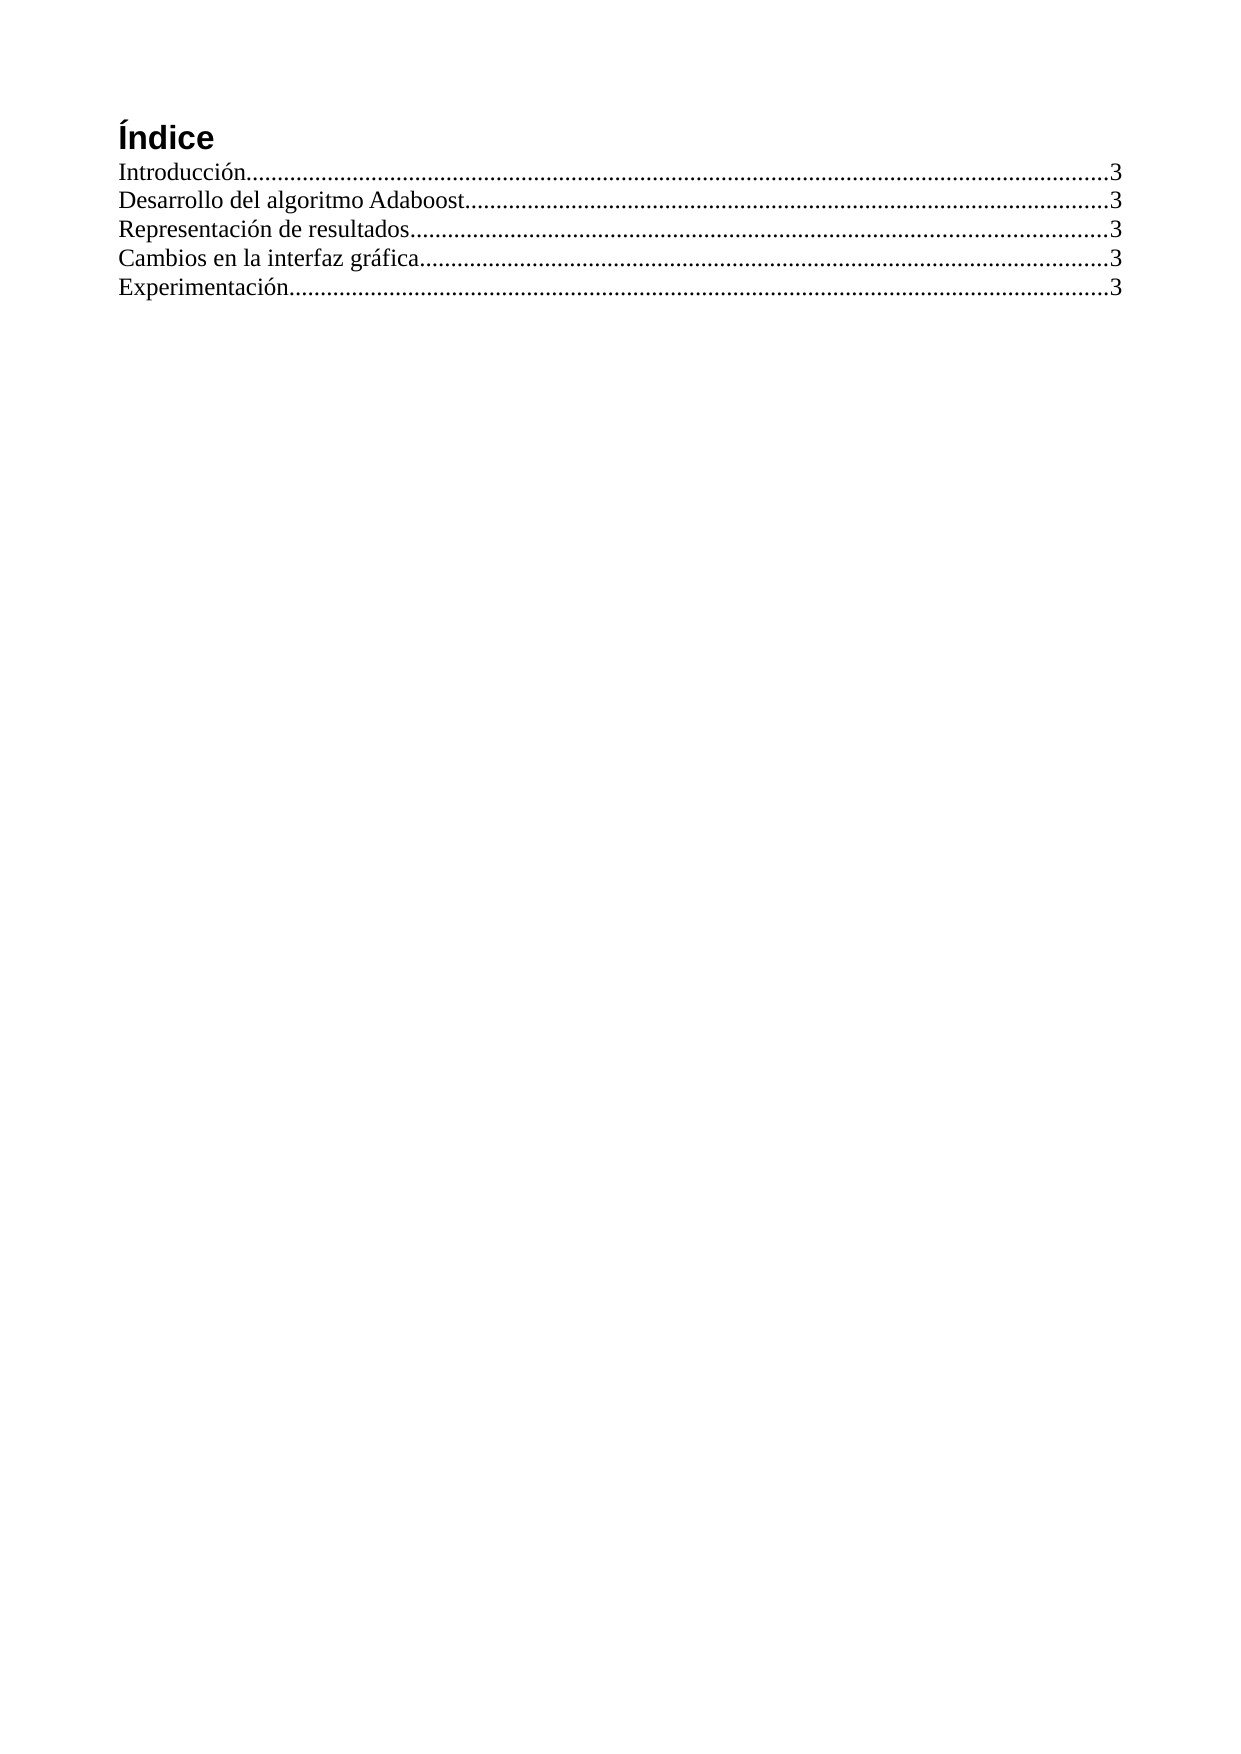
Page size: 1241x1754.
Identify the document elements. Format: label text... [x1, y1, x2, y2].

text Desarrollo del algoritmo Adaboost 3 [118, 185, 1122, 214]
text Cambios en la interfaz gráfica 3 [118, 243, 1122, 272]
text Representación de resultados 3 [118, 214, 1122, 243]
subtitle Índice [118, 118, 1122, 157]
text Introducción 3 [118, 157, 1122, 185]
text Experimentación 3 [118, 272, 1122, 300]
